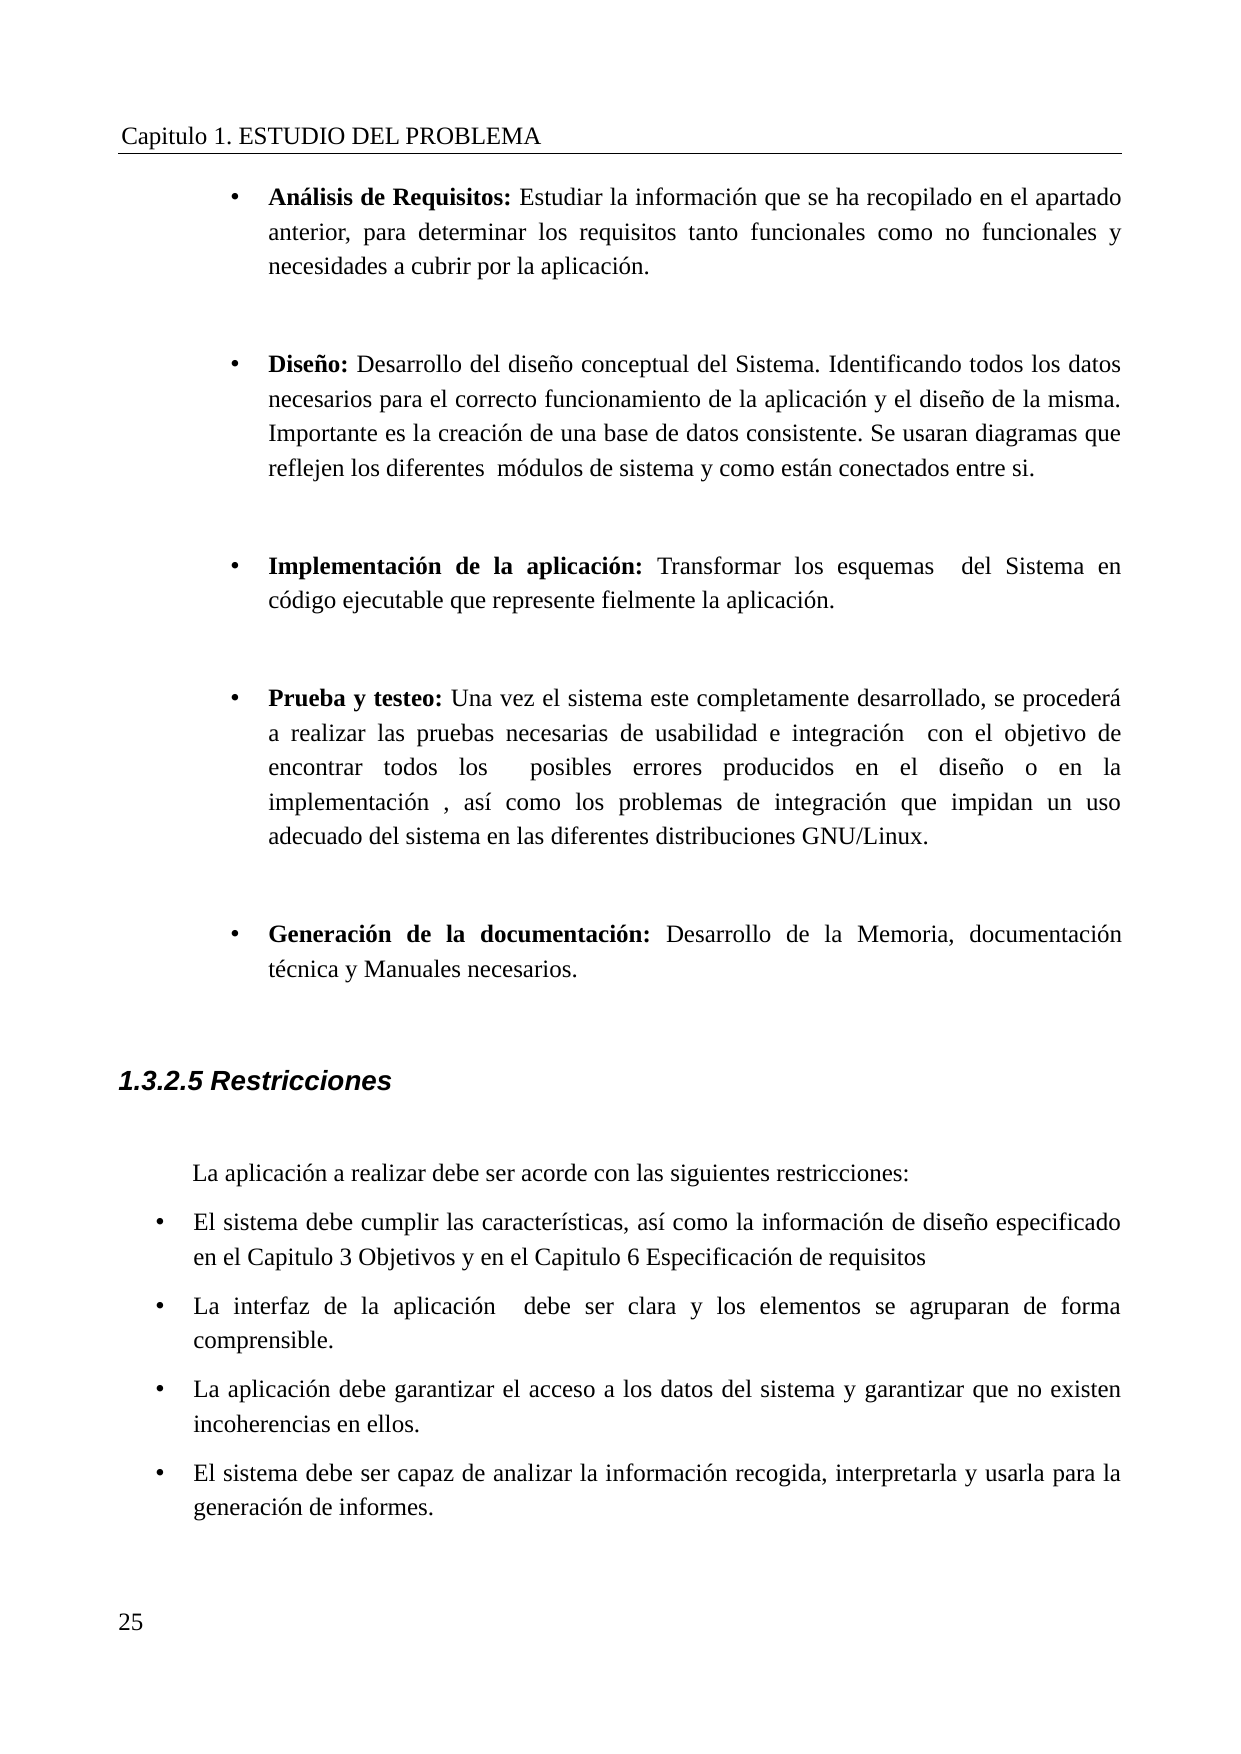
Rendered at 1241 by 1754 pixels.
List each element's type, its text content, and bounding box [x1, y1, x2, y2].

list Prueba y testeo: Una vez el sistema este completamente desarrollado, se procederá a realizar las pruebas necesarias de usabilidad e integración con el objetivo de encontrar todos los posibles errores producidos en el diseño o en la implementación , así como los problemas de integración que impidan un uso adecuado del sistema en las diferentes distribuciones GNU/Linux. [231, 683, 1122, 850]
list Implementación de la aplicación: Transformar los esquemas del Sistema en código ejecutable que represente fielmente la aplicación. [231, 551, 1122, 614]
list Análisis de Requisitos: Estudiar la información que se ha recopilado en el apartado anterior, para determinar los requisitos tanto funcionales como no funcionales y necesidades a cubrir por la aplicación. [231, 182, 1122, 280]
list Diseño: Desarrollo del diseño conceptual del Sistema. Identificando todos los datos necesarios para el correcto funcionamiento de la aplicación y el diseño de la misma. Importante es la creación de una base de datos consistente. Se usaran diagramas que reflejen los diferentes módulos de sistema y como están conectados entre si. [231, 349, 1122, 482]
list La aplicación debe garantizar el acceso a los datos del sistema y garantizar que no existen incoherencias en ellos. [156, 1374, 1122, 1437]
list La interfaz de la aplicación debe ser clara y los elementos se agruparan de forma comprensible. [156, 1291, 1122, 1354]
text La aplicación a realizar debe ser acorde con las siguientes restricciones: [118, 1158, 1122, 1187]
list Generación de la documentación: Desarrollo de la Memoria, documentación técnica y Manuales necesarios. [231, 919, 1122, 983]
list El sistema debe ser capaz de analizar la información recogida, interpretarla y usarla para la generación de informes. [156, 1458, 1122, 1521]
subtitle 1.3.2.5 Restricciones [118, 1065, 1122, 1097]
list El sistema debe cumplir las características, así como la información de diseño especificado en el Capitulo 3 Objetivos y en el Capitulo 6 Especificación de requisitos [156, 1207, 1122, 1270]
